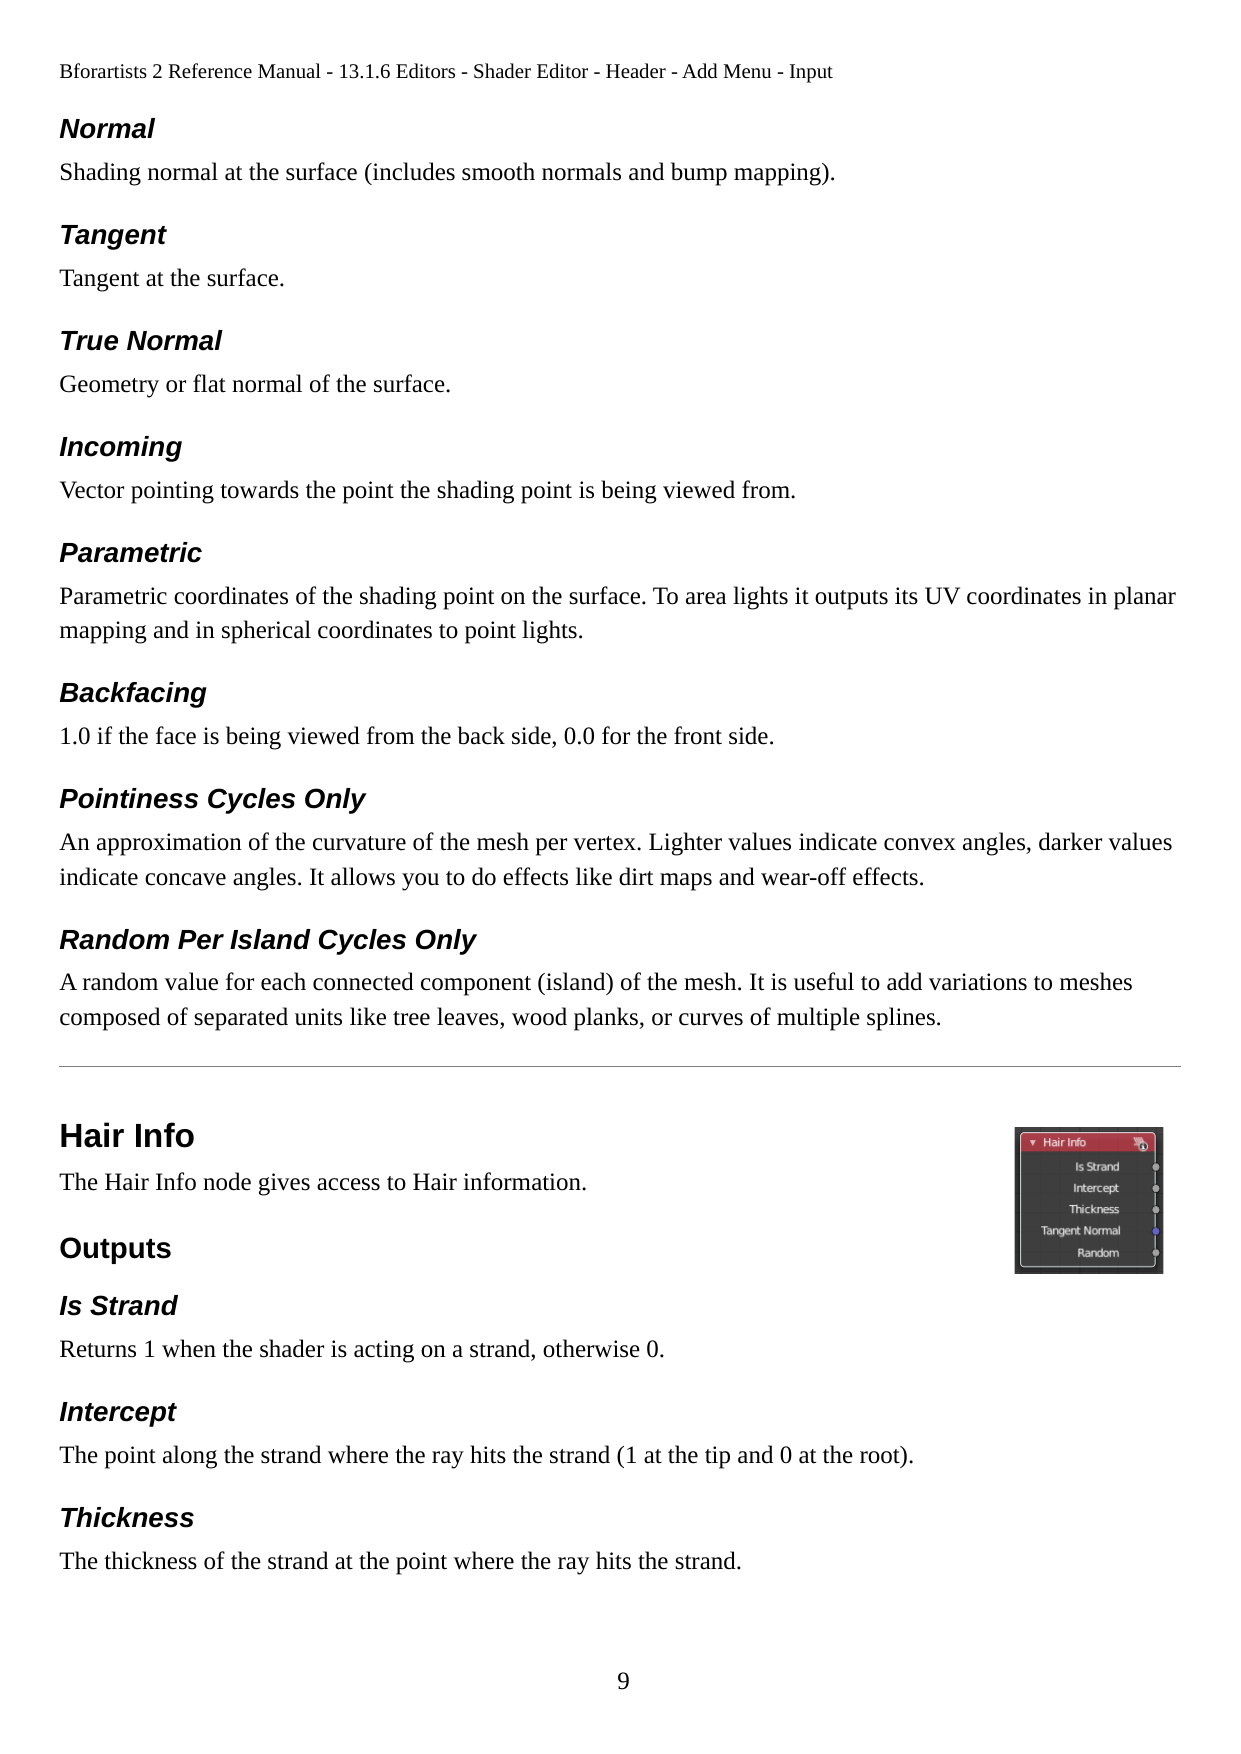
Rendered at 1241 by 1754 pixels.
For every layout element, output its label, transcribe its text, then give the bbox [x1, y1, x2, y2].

text Parametric coordinates of the shading point on the surface. To area lights it outputs its UV coordinates in planar mapping and in spherical coordinates to point lights. [59, 581, 1181, 644]
subtitle Normal [59, 113, 1181, 144]
subtitle Incoming [59, 430, 1181, 462]
text Shading normal at the surface (includes smooth normals and bump mapping). [59, 157, 1181, 186]
subtitle Random Per Island Cycles Only [59, 923, 1181, 955]
subtitle Outputs [59, 1231, 1014, 1264]
subtitle Intercept [59, 1396, 1181, 1427]
text The point along the strand where the ray hits the strand (1 at the tip and 0 at the root). [59, 1440, 1181, 1469]
subtitle Backfacing [59, 677, 1181, 709]
subtitle Parametric [59, 536, 1181, 568]
text Vector pointing towards the point the shading point is being viewed from. [59, 475, 1181, 503]
subtitle Is Strand [59, 1289, 1181, 1321]
subtitle Pointiness Cycles Only [59, 783, 1181, 814]
text Geometry or flat normal of the surface. [59, 369, 1181, 398]
subtitle Tangent [59, 218, 1181, 250]
text A random value for each connected component (island) of the mesh. It is useful to add variations to meshes composed of separated units like tree leaves, wood planks, or curves of multiple splines. [59, 967, 1181, 1031]
text The Hair Info node gives access to Hair information. [59, 1167, 1014, 1196]
text An approximation of the curvature of the mesh per vertex. Lighter values indicate convex angles, darker values indicate concave angles. It allows you to do effects like dirt maps and wear-off effects. [59, 827, 1181, 890]
text Returns 1 when the shader is acting on a strand, otherwise 0. [59, 1334, 1181, 1363]
subtitle True Normal [59, 324, 1181, 356]
text The thickness of the strand at the point where the ray hits the strand. [59, 1546, 1181, 1574]
subtitle Hair Info [59, 1116, 1181, 1155]
text Tangent at the surface. [59, 263, 1181, 292]
subtitle [1164, 1231, 1181, 1264]
picture [1014, 1127, 1164, 1274]
subtitle Thickness [59, 1501, 1181, 1533]
text 1.0 if the face is being viewed from the back side, 0.0 for the front side. [59, 721, 1181, 750]
